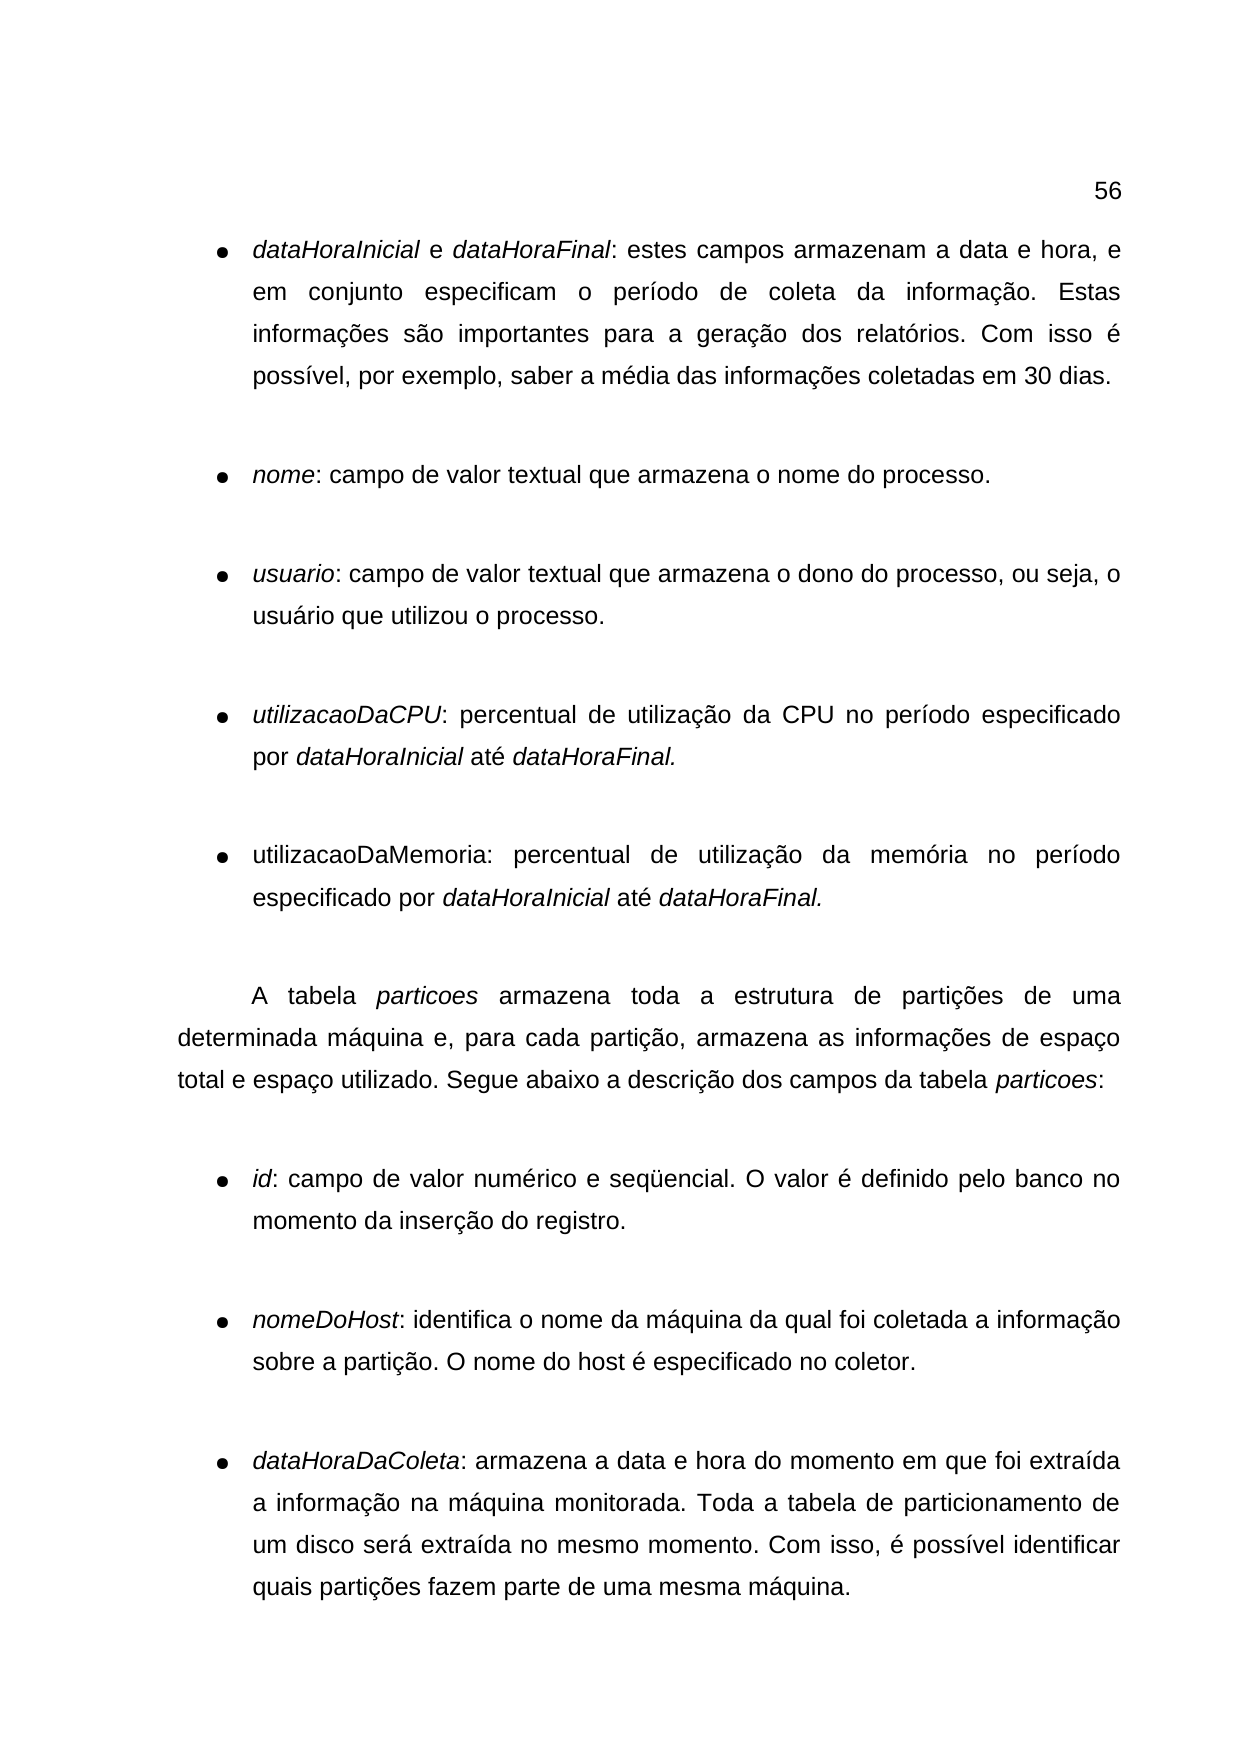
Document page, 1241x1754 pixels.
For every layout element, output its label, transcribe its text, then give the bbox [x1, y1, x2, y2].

list dataHoraInicial e dataHoraFinal: estes campos armazenam a data e hora, e em conjunto especificam o período de coleta da informação. Estas informações são importantes para a geração dos relatórios. Com isso é possível, por exemplo, saber a média das informações coletadas em 30 dias. [215, 236, 1122, 390]
list usuario: campo de valor textual que armazena o dono do processo, ou seja, o usuário que utilizou o processo. [215, 560, 1122, 630]
list nomeDoHost: identifica o nome da máquina da qual foi coletada a informação sobre a partição. O nome do host é especificado no coletor. [215, 1306, 1122, 1376]
list nome: campo de valor textual que armazena o nome do processo. [215, 461, 1122, 489]
list dataHoraDaColeta: armazena a data e hora do momento em que foi extraída a informação na máquina monitorada. Toda a tabela de particionamento de um disco será extraída no mesmo momento. Com isso, é possível identificar quais partições fazem parte de uma mesma máquina. [215, 1447, 1122, 1601]
text A tabela particoes armazena toda a estrutura de partições de uma determinada máquina e, para cada partição, armazena as informações de espaço total e espaço utilizado. Segue abaixo a descrição dos campos da tabela particoes: [177, 982, 1122, 1094]
list id: campo de valor numérico e seqüencial. O valor é definido pelo banco no momento da inserção do registro. [215, 1165, 1122, 1235]
list utilizacaoDaCPU: percentual de utilização da CPU no período especificado por dataHoraInicial até dataHoraFinal. [215, 701, 1122, 771]
list utilizacaoDaMemoria: percentual de utilização da memória no período especificado por dataHoraInicial até dataHoraFinal. [215, 841, 1122, 911]
